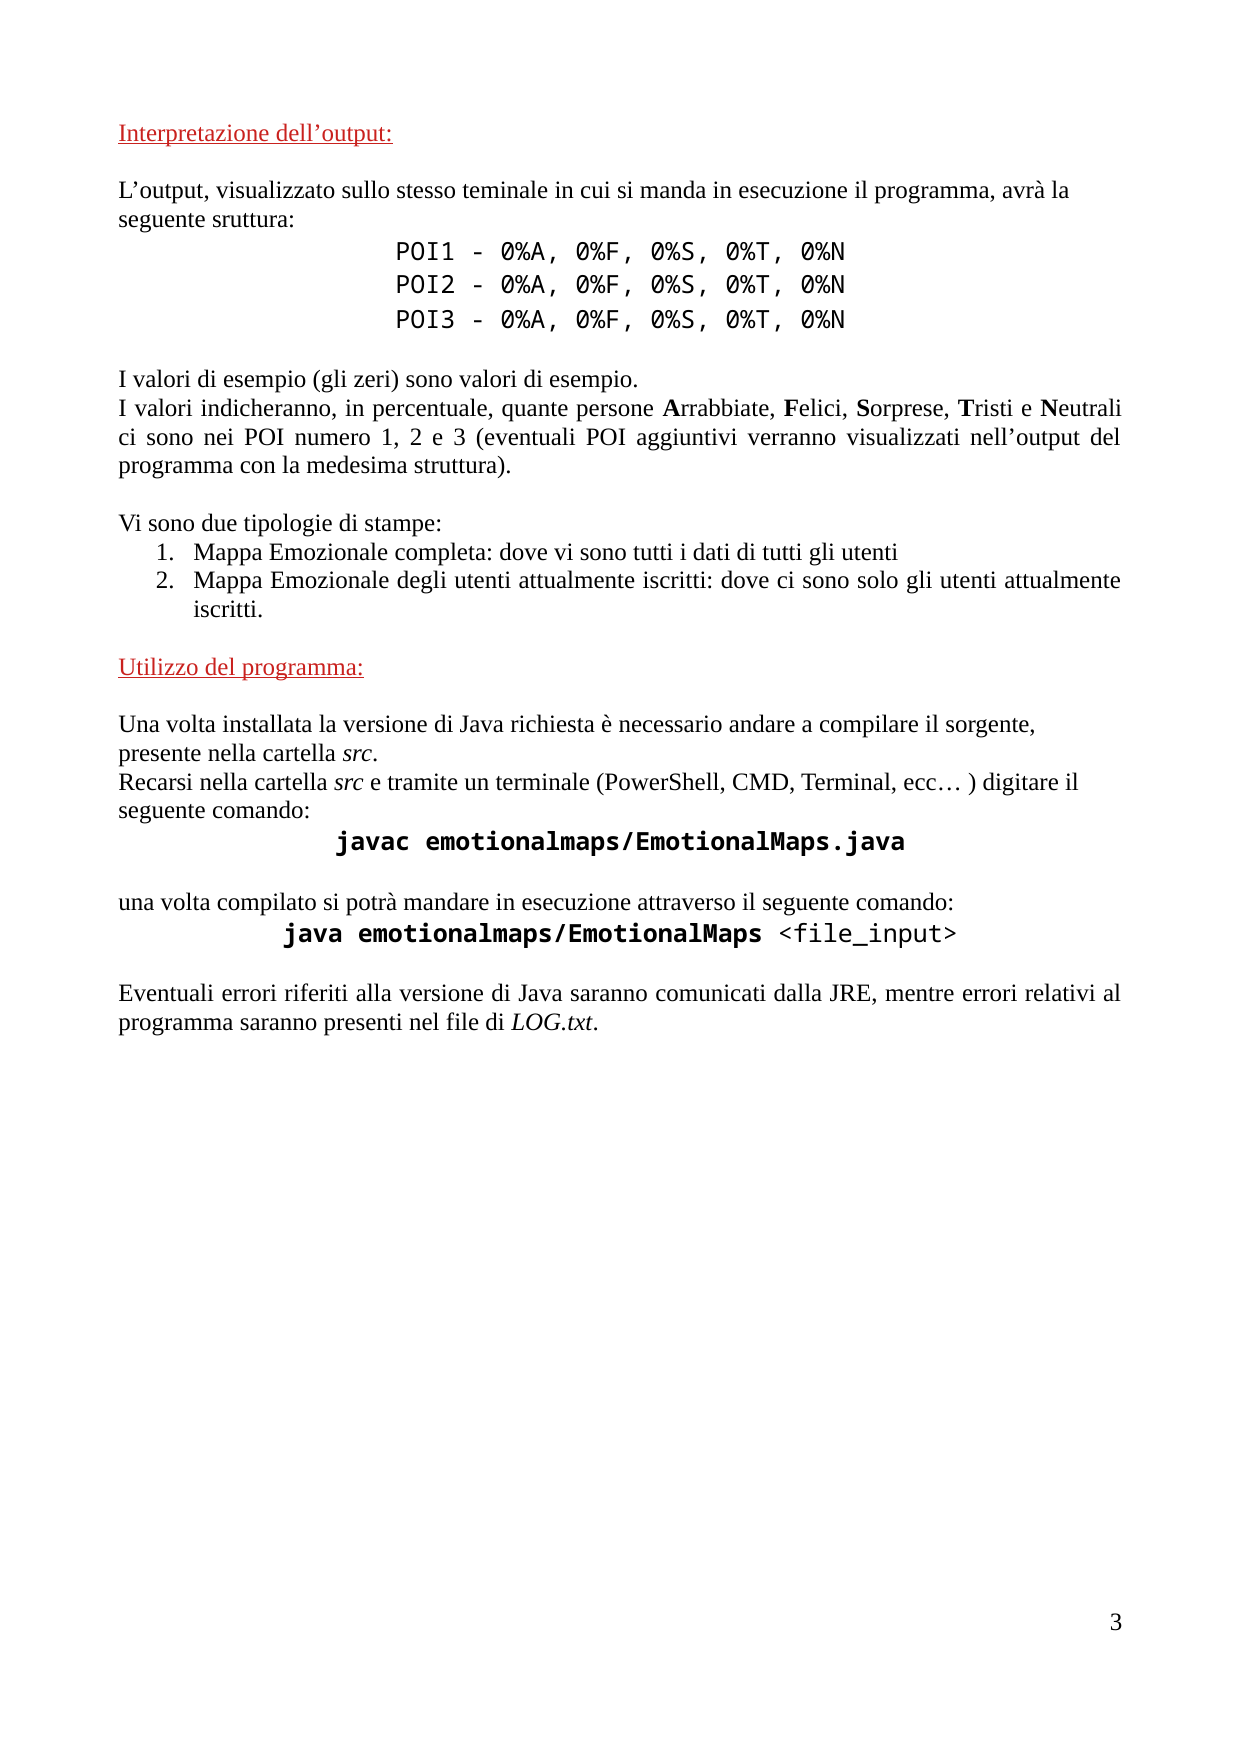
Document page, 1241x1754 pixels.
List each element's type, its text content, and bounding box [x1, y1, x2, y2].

text java emotionalmaps/EmotionalMaps <file_input> [118, 916, 1122, 950]
text Interpretazione dell’output: [118, 118, 1122, 147]
text L’output, visualizzato sullo stesso teminale in cui si manda in esecuzione il programma, avrà la seguente sruttura: [118, 176, 1122, 233]
text Recarsi nella cartella src e tramite un terminale (PowerShell, CMD, Terminal, ecc… ) digitare il seguente comando: [118, 767, 1122, 824]
text Eventuali errori riferiti alla versione di Java saranno comunicati dalla JRE, mentre errori relativi al programma saranno presenti nel file di LOG.txt. [118, 978, 1122, 1036]
text una volta compilato si potrà mandare in esecuzione attraverso il seguente comando: [118, 887, 1122, 916]
text I valori di esempio (gli zeri) sono valori di esempio. [118, 364, 1122, 393]
text POI2 - 0%A, 0%F, 0%S, 0%T, 0%N [118, 267, 1122, 301]
list Mappa Emozionale degli utenti attualmente iscritti: dove ci sono solo gli utenti attualmente iscritti. [156, 565, 1122, 623]
text I valori indicheranno, in percentuale, quante persone Arrabbiate, Felici, Sorprese, Tristi e Neutrali ci sono nei POI numero 1, 2 e 3 (eventuali POI aggiuntivi verranno visualizzati nell’output del programma con la medesima struttura). [118, 393, 1122, 479]
text POI3 - 0%A, 0%F, 0%S, 0%T, 0%N [118, 301, 1122, 335]
list Mappa Emozionale completa: dove vi sono tutti i dati di tutti gli utenti [156, 537, 1122, 565]
text javac emotionalmaps/EmotionalMaps.java [118, 824, 1122, 858]
text Una volta installata la versione di Java richiesta è necessario andare a compilare il sorgente, presente nella cartella src. [118, 709, 1122, 767]
text Utilizzo del programma: [118, 652, 1122, 680]
text Vi sono due tipologie di stampe: [118, 508, 1122, 537]
text POI1 - 0%A, 0%F, 0%S, 0%T, 0%N [118, 233, 1122, 267]
